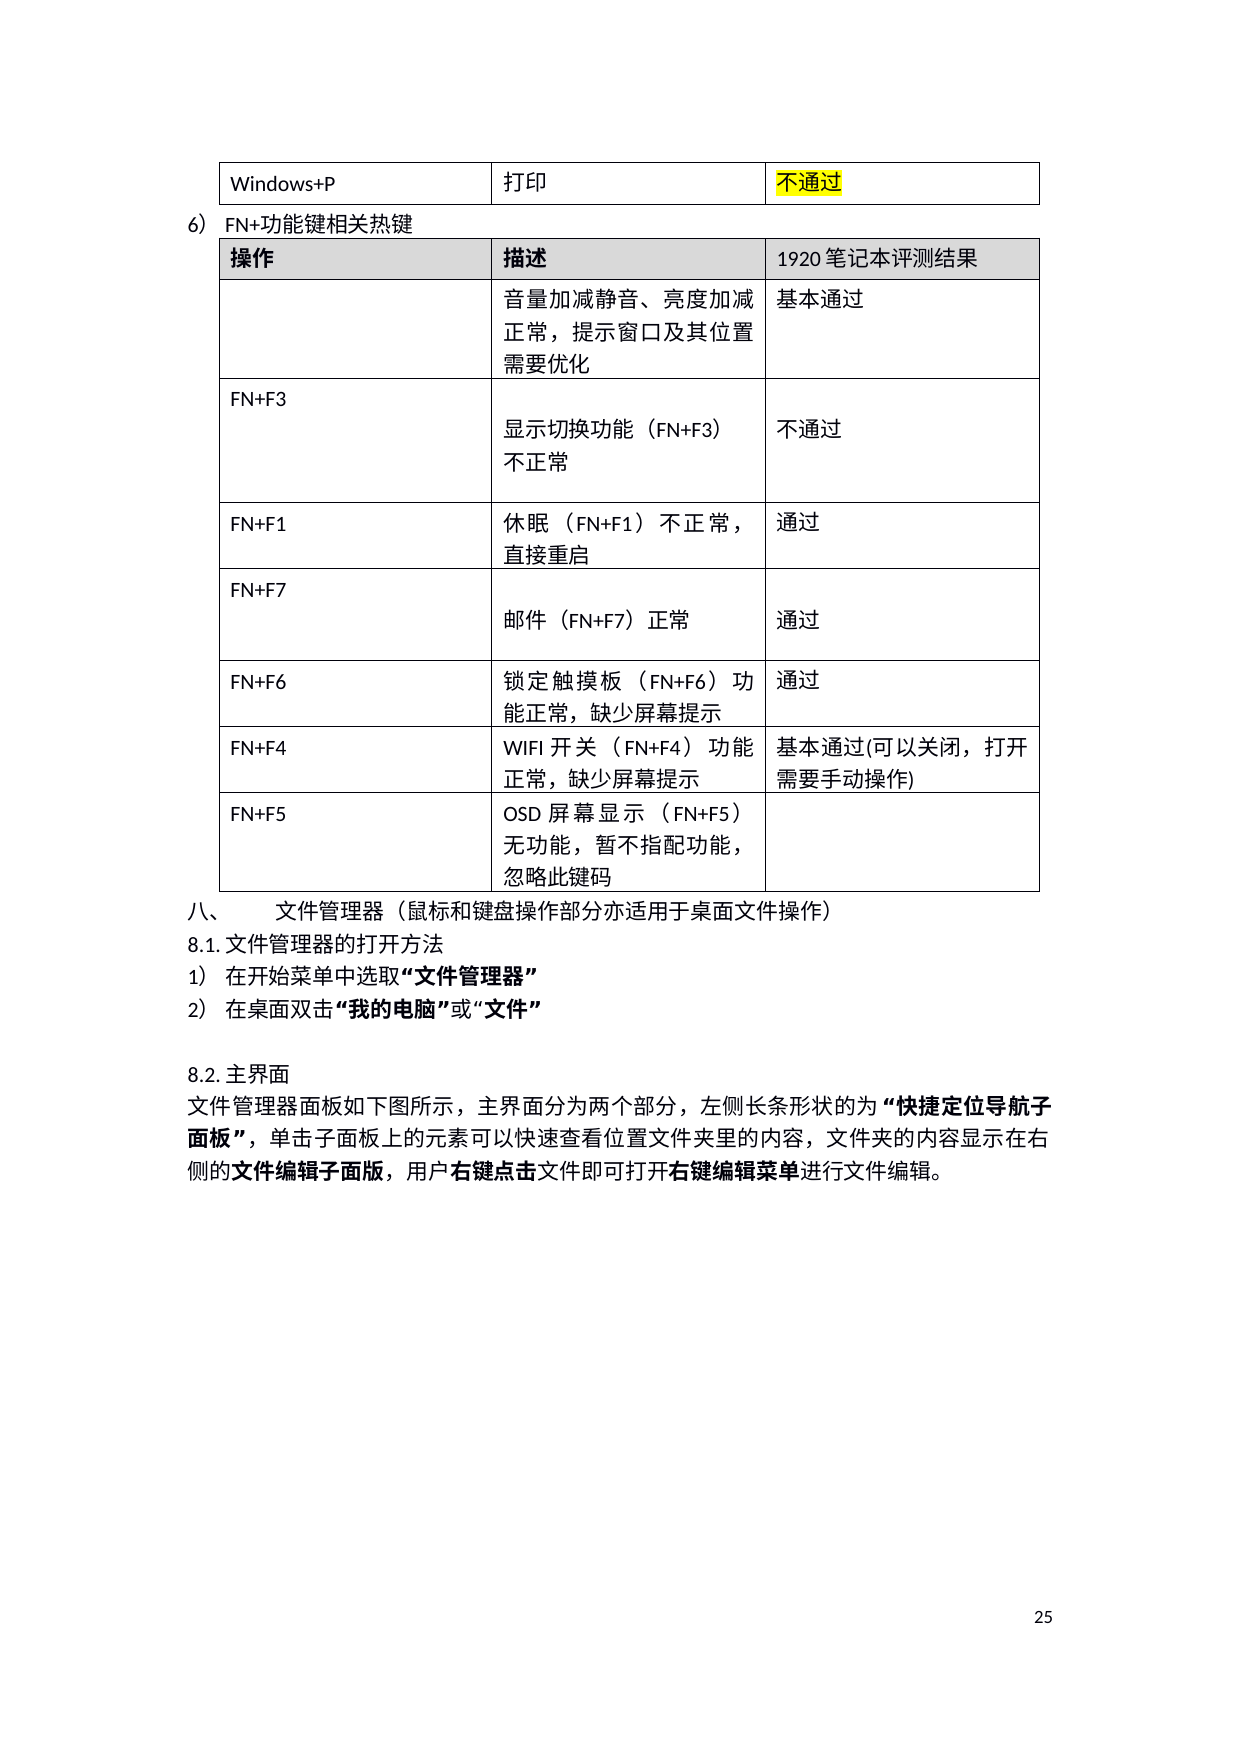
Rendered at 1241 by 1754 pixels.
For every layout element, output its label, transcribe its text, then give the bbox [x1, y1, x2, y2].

table_cell 邮件（FN+F7）正常 [492, 569, 765, 660]
table_header 1920笔记本评测结果 [766, 239, 1039, 279]
table_cell [766, 793, 1039, 891]
subtitle 主界面 [187, 1054, 1053, 1087]
table_cell 音量加减静音、亮度加减正常，提示窗口及其位置需要优化 [492, 280, 765, 378]
table_cell 不通过 [766, 379, 1039, 502]
list FN+功能键相关热键 [187, 205, 1053, 237]
text 文件管理器面板如下图所示，主界面分为两个部分，左侧长条形状的为“快捷定位导航子面板”，单击子面板上的元素可以快速查看位置文件夹里的内容，文件夹的内容显示在右侧的文件编辑子面版，用户右键点击文件即可打开右键编辑菜单进行文件编辑。 [187, 1087, 1053, 1184]
table_cell 休眠（FN+F1）不正常，直接重启 [492, 503, 765, 568]
table_cell 通过 [766, 503, 1039, 568]
table_cell 显示切换功能（FN+F3）不正常 [492, 379, 765, 502]
table_cell [220, 280, 491, 378]
table_cell 锁定触摸板（FN+F6）功能正常，缺少屏幕提示 [492, 661, 765, 726]
table_cell 基本通过 [766, 280, 1039, 378]
table_cell FN+F3 [220, 379, 491, 502]
table_cell FN+F7 [220, 569, 491, 660]
table_cell FN+F6 [220, 661, 491, 726]
table_cell FN+F5 [220, 793, 491, 891]
list 文件管理器（鼠标和键盘操作部分亦适用于桌面文件操作） [187, 892, 1053, 924]
table_cell 基本通过(可以关闭，打开需要手动操作) [766, 727, 1039, 792]
list 在开始菜单中选取“文件管理器” [187, 957, 1053, 989]
table_cell Windows+P [220, 163, 491, 204]
table_cell WIFI开关（FN+F4）功能正常，缺少屏幕提示 [492, 727, 765, 792]
table_cell OSD屏幕显示（FN+F5）无功能，暂不指配功能，忽略此键码 [492, 793, 765, 891]
subtitle 文件管理器的打开方法 [187, 924, 1053, 957]
table_cell FN+F1 [220, 503, 491, 568]
table_cell 打印 [492, 163, 765, 204]
table_cell 不通过 [766, 163, 1039, 204]
table_cell 通过 [766, 661, 1039, 726]
list 在桌面双击“我的电脑”或“文件” [187, 989, 1053, 1022]
table_cell 通过 [766, 569, 1039, 660]
table_header 操作 [220, 239, 491, 279]
table_header 描述 [492, 239, 765, 279]
table_cell FN+F4 [220, 727, 491, 792]
